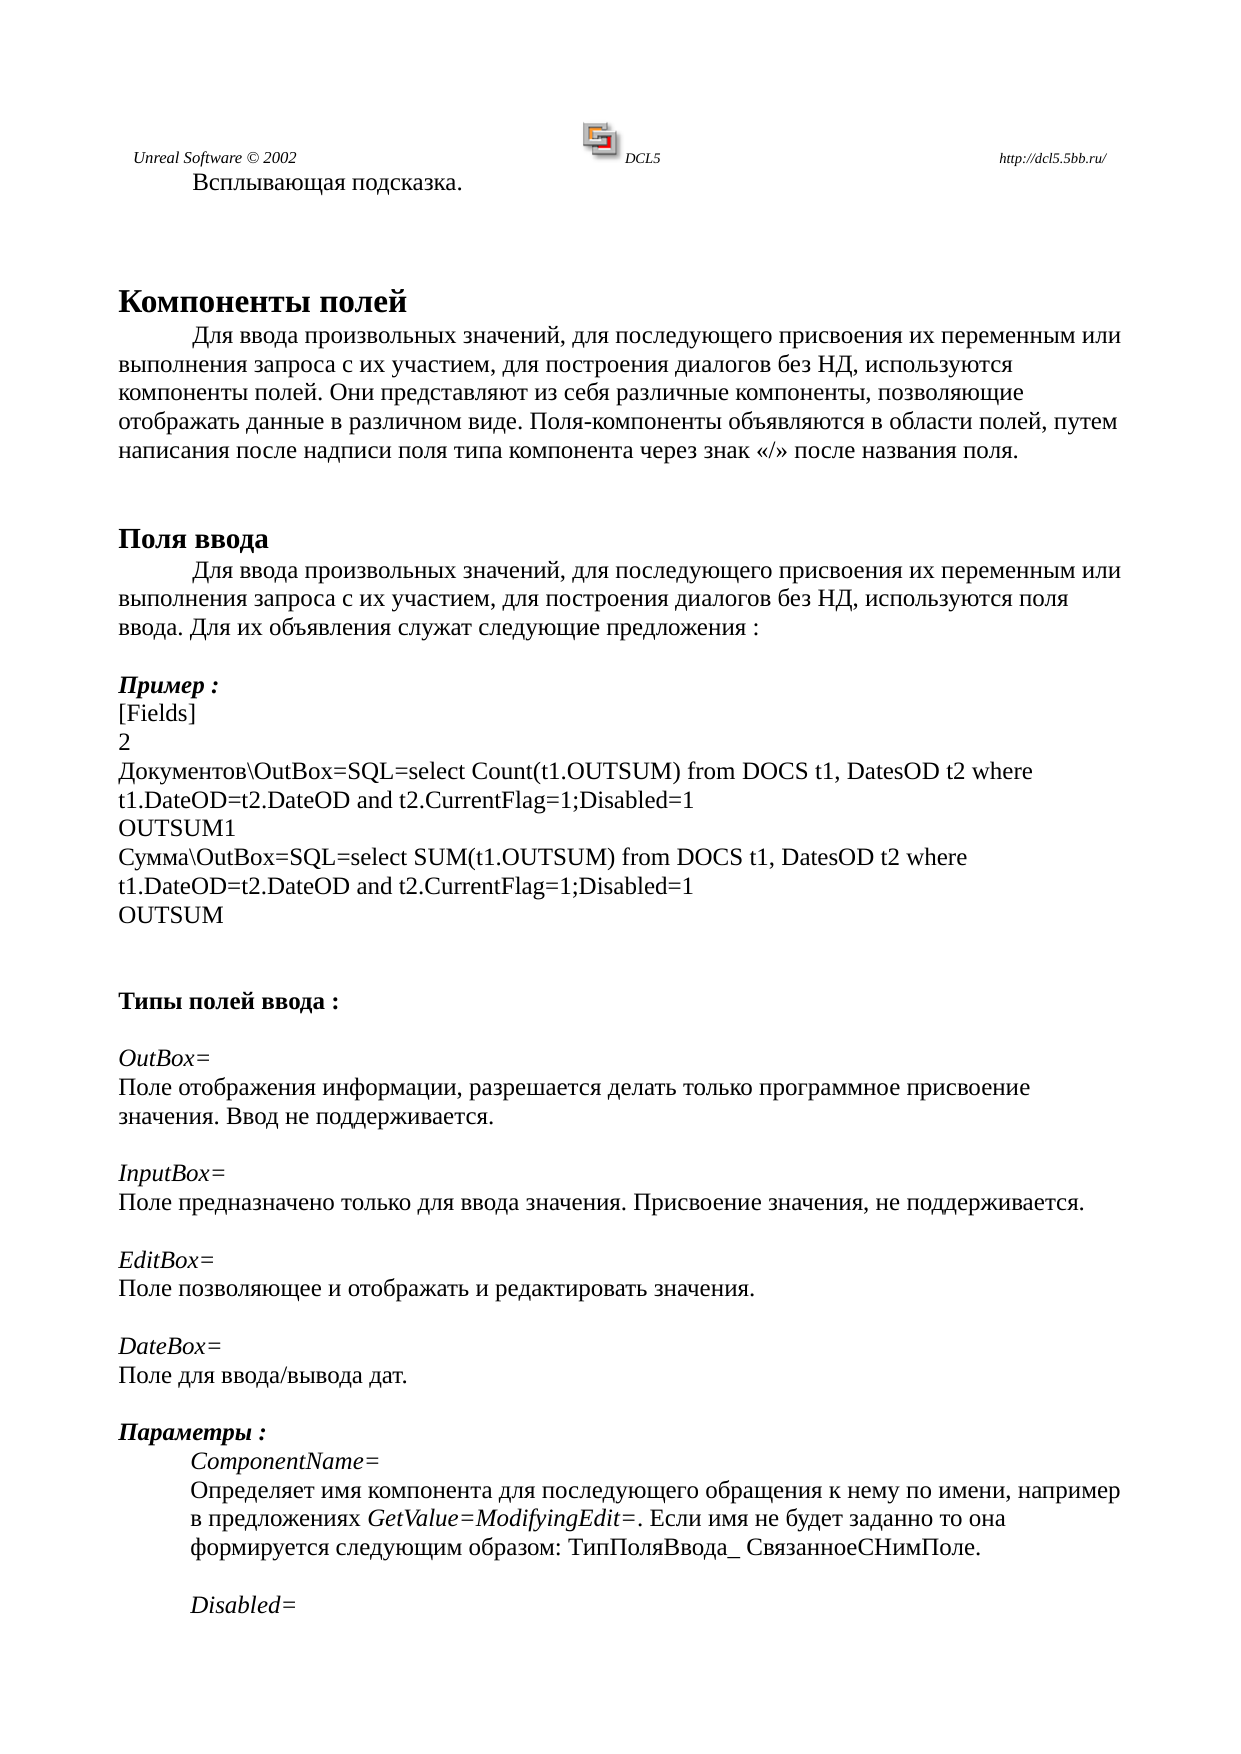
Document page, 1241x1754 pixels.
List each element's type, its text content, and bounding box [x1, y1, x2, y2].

text Disabled= [190, 1590, 1122, 1618]
text OUTSUM [118, 900, 1122, 928]
text Типы полей ввода : [118, 986, 1122, 1015]
text Для ввода произвольных значений, для последующего присвоения их переменным или выполнения запроса с их участием, для построения диалогов без НД, используются компоненты полей. Они представляют из себя различные компоненты, позволяющие отображать данные в различном виде. Поля-компоненты объявляются в области полей, путем написания после надписи поля типа компонента через знак «/» после названия поля. [118, 320, 1122, 464]
text [Fields] [118, 698, 1122, 727]
text InputBox= [118, 1158, 1122, 1187]
text Поле отображения информации, разрешается делать только программное присвоение значения. Ввод не поддерживается. [118, 1072, 1122, 1130]
text Документов\OutBox=SQL=select Count(t1.OUTSUM) from DOCS t1, DatesOD t2 where t1.DateOD=t2.DateOD and t2.CurrentFlag=1;Disabled=1 [118, 756, 1122, 813]
text OUTSUM1 [118, 813, 1122, 842]
text Всплывающая подсказка. [118, 167, 1122, 195]
text EditBox= [118, 1245, 1122, 1273]
text OutBox= [118, 1043, 1122, 1072]
text Поле предназначено только для ввода значения. Присвоение значения, не поддерживается. [118, 1187, 1122, 1216]
text Поле для ввода/вывода дат. [118, 1360, 1122, 1388]
text Поля ввода [118, 521, 1122, 555]
text Пример : [118, 670, 1122, 698]
picture [579, 118, 625, 164]
text Компоненты полей [118, 282, 1122, 320]
text DateBox= [118, 1331, 1122, 1360]
text Определяет имя компонента для последующего обращения к нему по имени, например в предложениях GetValue=ModifyingEdit=. Если имя не будет заданно то она формируется следующим образом: ТипПоляВвода_ СвязанноеСНимПоле. [190, 1475, 1122, 1561]
text Сумма\OutBox=SQL=select SUM(t1.OUTSUM) from DOCS t1, DatesOD t2 where t1.DateOD=t2.DateOD and t2.CurrentFlag=1;Disabled=1 [118, 842, 1122, 900]
text 2 [118, 727, 1122, 756]
text Поле позволяющее и отображать и редактировать значения. [118, 1273, 1122, 1302]
text Параметры : [118, 1417, 1122, 1446]
text ComponentName= [190, 1446, 1122, 1475]
text Для ввода произвольных значений, для последующего присвоения их переменным или выполнения запроса с их участием, для построения диалогов без НД, используются поля ввода. Для их объявления служат следующие предложения : [118, 555, 1122, 641]
